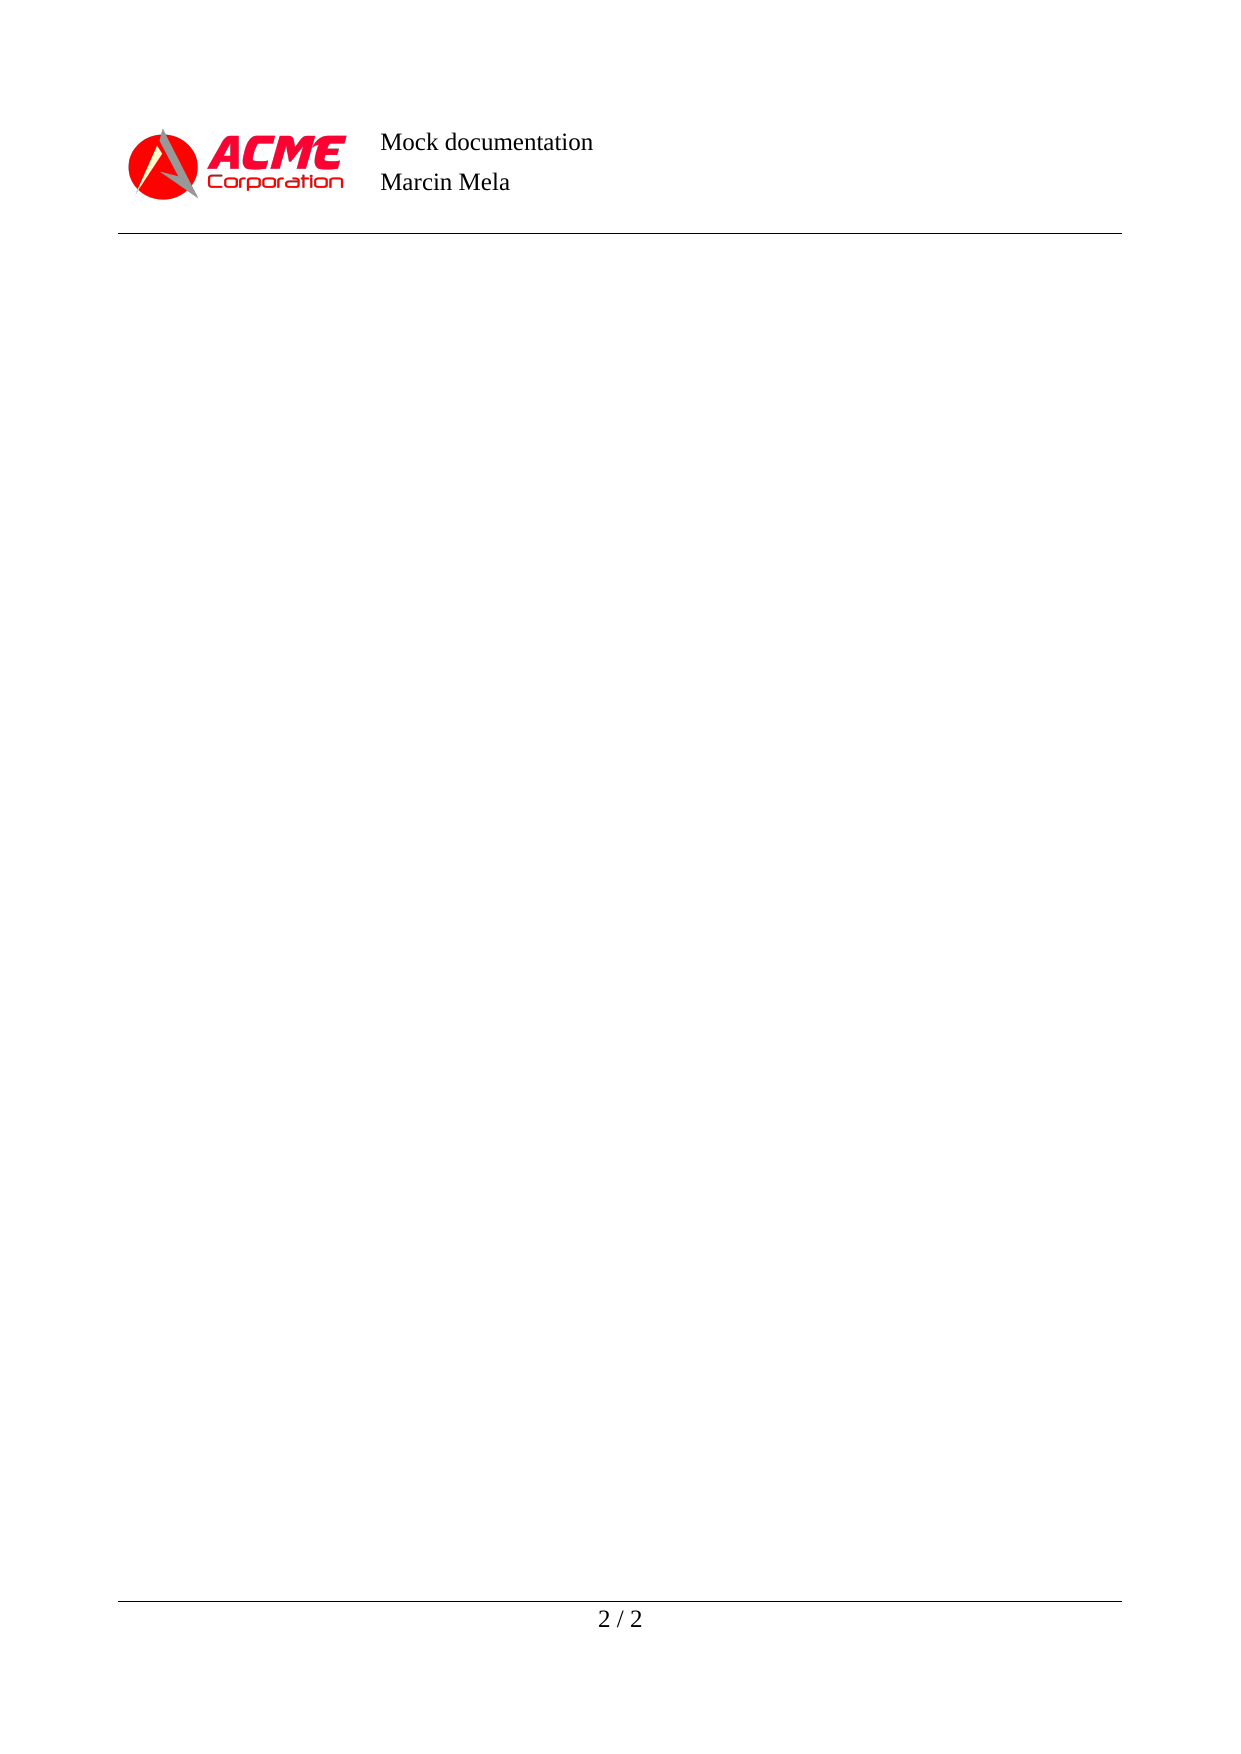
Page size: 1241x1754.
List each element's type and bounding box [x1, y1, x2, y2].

picture [126, 126, 369, 202]
